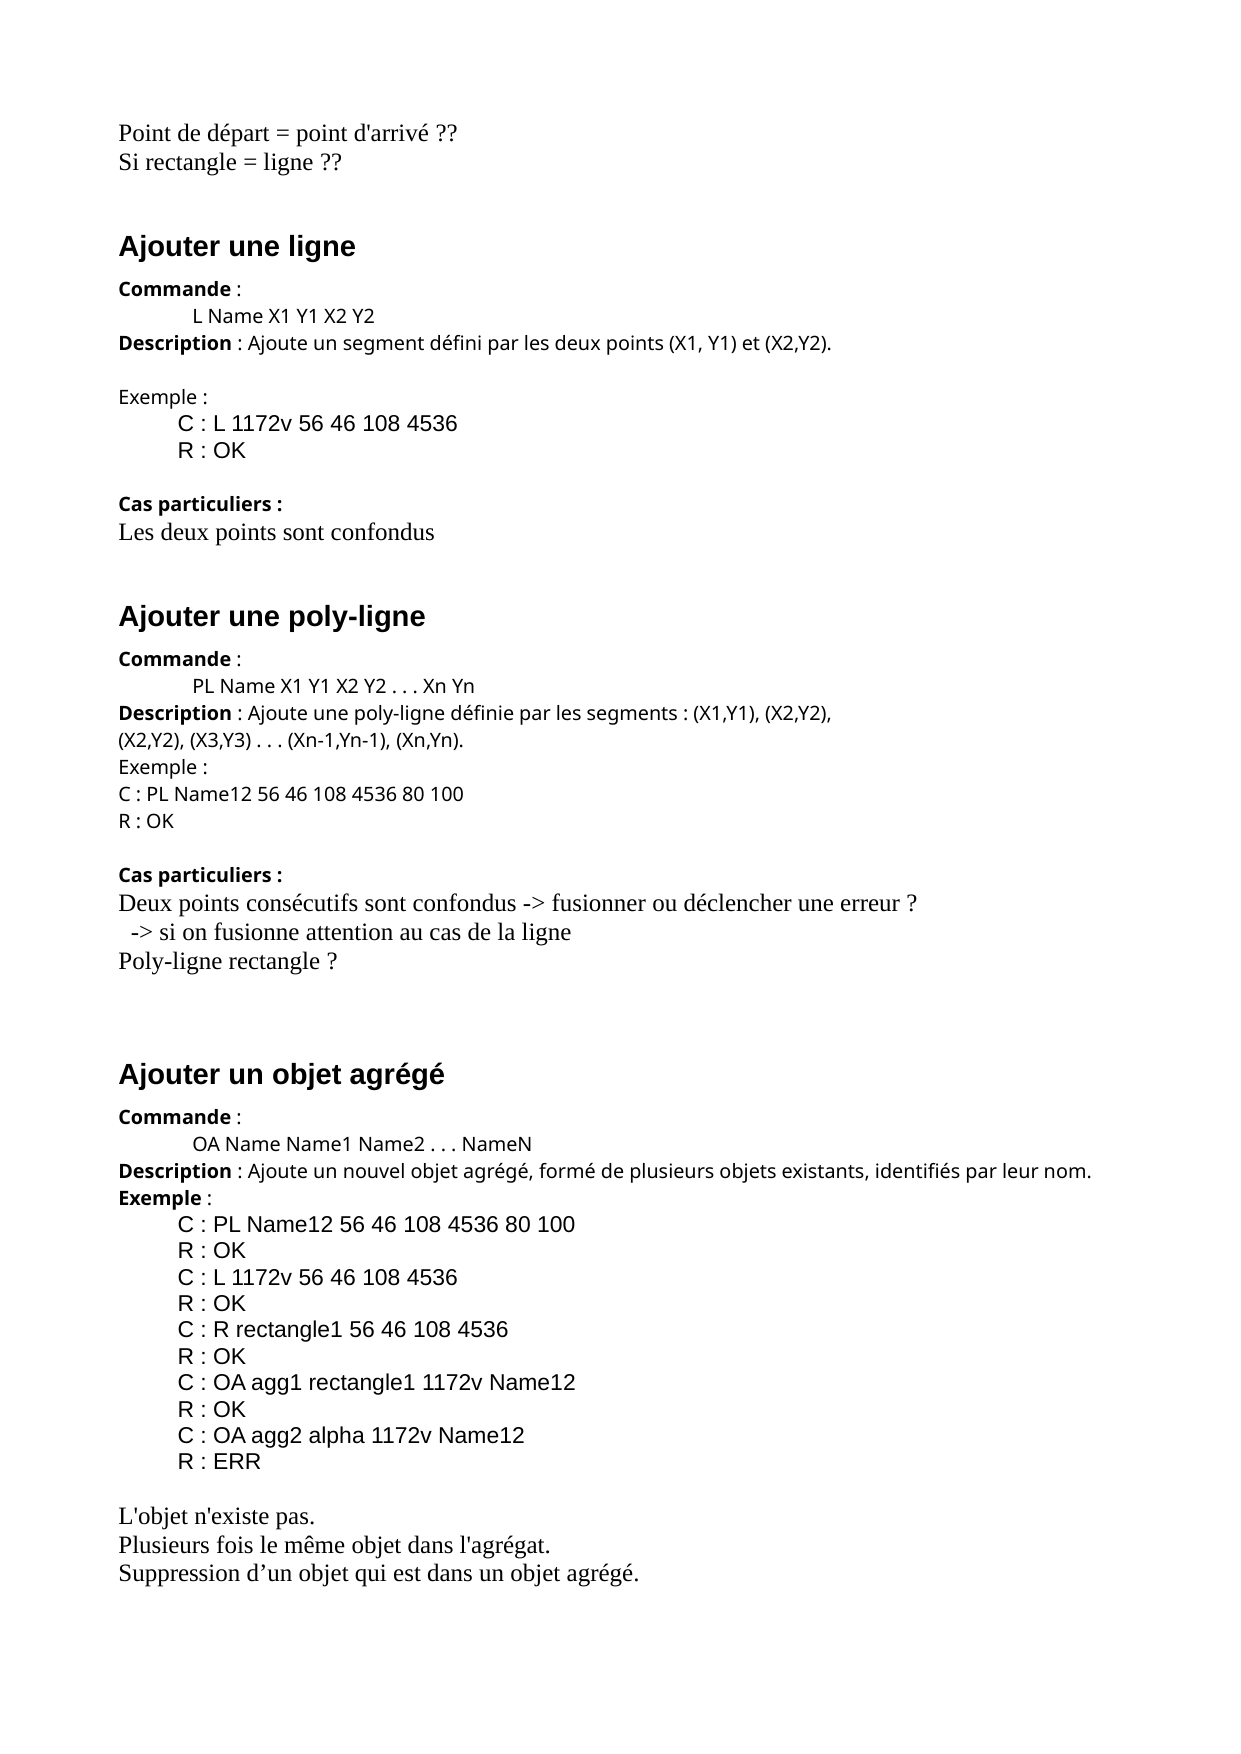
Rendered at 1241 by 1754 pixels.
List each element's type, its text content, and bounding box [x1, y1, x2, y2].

text C : L 1172v 56 46 108 4536 [177, 1264, 1122, 1290]
text Poly-ligne rectangle ? [118, 946, 1122, 974]
text Description : Ajoute un nouvel objet agrégé, formé de plusieurs objets existants, identifiés par leur nom. [118, 1157, 1122, 1184]
text Deux points consécutifs sont confondus -> fusionner ou déclencher une erreur ? [118, 888, 1122, 917]
subtitle Ajouter une ligne [118, 229, 1122, 263]
text R : OK [177, 1343, 1122, 1369]
text Suppression d’un objet qui est dans un objet agrégé. [118, 1558, 1122, 1587]
text L Name X1 Y1 X2 Y2 [118, 302, 1122, 329]
text R : ERR [177, 1448, 1122, 1474]
text R : OK [177, 437, 1122, 463]
text C : OA agg1 rectangle1 1172v Name12 [177, 1369, 1122, 1396]
text R : OK [177, 1237, 1122, 1264]
text Si rectangle = ligne ?? [118, 147, 1122, 176]
text Description : Ajoute un segment défini par les deux points (X1, Y1) et (X2,Y2). [118, 329, 1122, 356]
subtitle Ajouter une poly-ligne [118, 599, 1122, 633]
text (X2,Y2), (X3,Y3) . . . (Xn-1,Yn-1), (Xn,Yn). [118, 726, 1122, 753]
text C : R rectangle1 56 46 108 4536 [177, 1316, 1122, 1343]
text Exemple : [118, 383, 1122, 410]
text Cas particuliers : [118, 490, 1122, 517]
text C : PL Name12 56 46 108 4536 80 100 [177, 1211, 1122, 1237]
text Description : Ajoute une poly-ligne définie par les segments : (X1,Y1), (X2,Y2), [118, 699, 1122, 726]
text Commande : [118, 646, 1122, 672]
text PL Name X1 Y1 X2 Y2 . . . Xn Yn [118, 672, 1122, 699]
text Point de départ = point d'arrivé ?? [118, 118, 1122, 147]
text Commande : [118, 1103, 1122, 1130]
text Cas particuliers : [118, 861, 1122, 888]
text OA Name Name1 Name2 . . . NameN [118, 1130, 1122, 1157]
text Exemple : [118, 753, 1122, 780]
text L'objet n'existe pas. [118, 1501, 1122, 1530]
text Plusieurs fois le même objet dans l'agrégat. [118, 1530, 1122, 1558]
text R : OK [177, 1396, 1122, 1422]
text Les deux points sont confondus [118, 517, 1122, 546]
text C : L 1172v 56 46 108 4536 [177, 410, 1122, 437]
text Exemple : [118, 1184, 1122, 1211]
text R : OK [177, 1290, 1122, 1316]
text C : OA agg2 alpha 1172v Name12 [177, 1422, 1122, 1448]
text R : OK [118, 807, 1122, 834]
text C : PL Name12 56 46 108 4536 80 100 [118, 780, 1122, 807]
text -> si on fusionne attention au cas de la ligne [118, 917, 1122, 946]
subtitle Ajouter un objet agrégé [118, 1057, 1122, 1091]
text Commande : [118, 275, 1122, 302]
